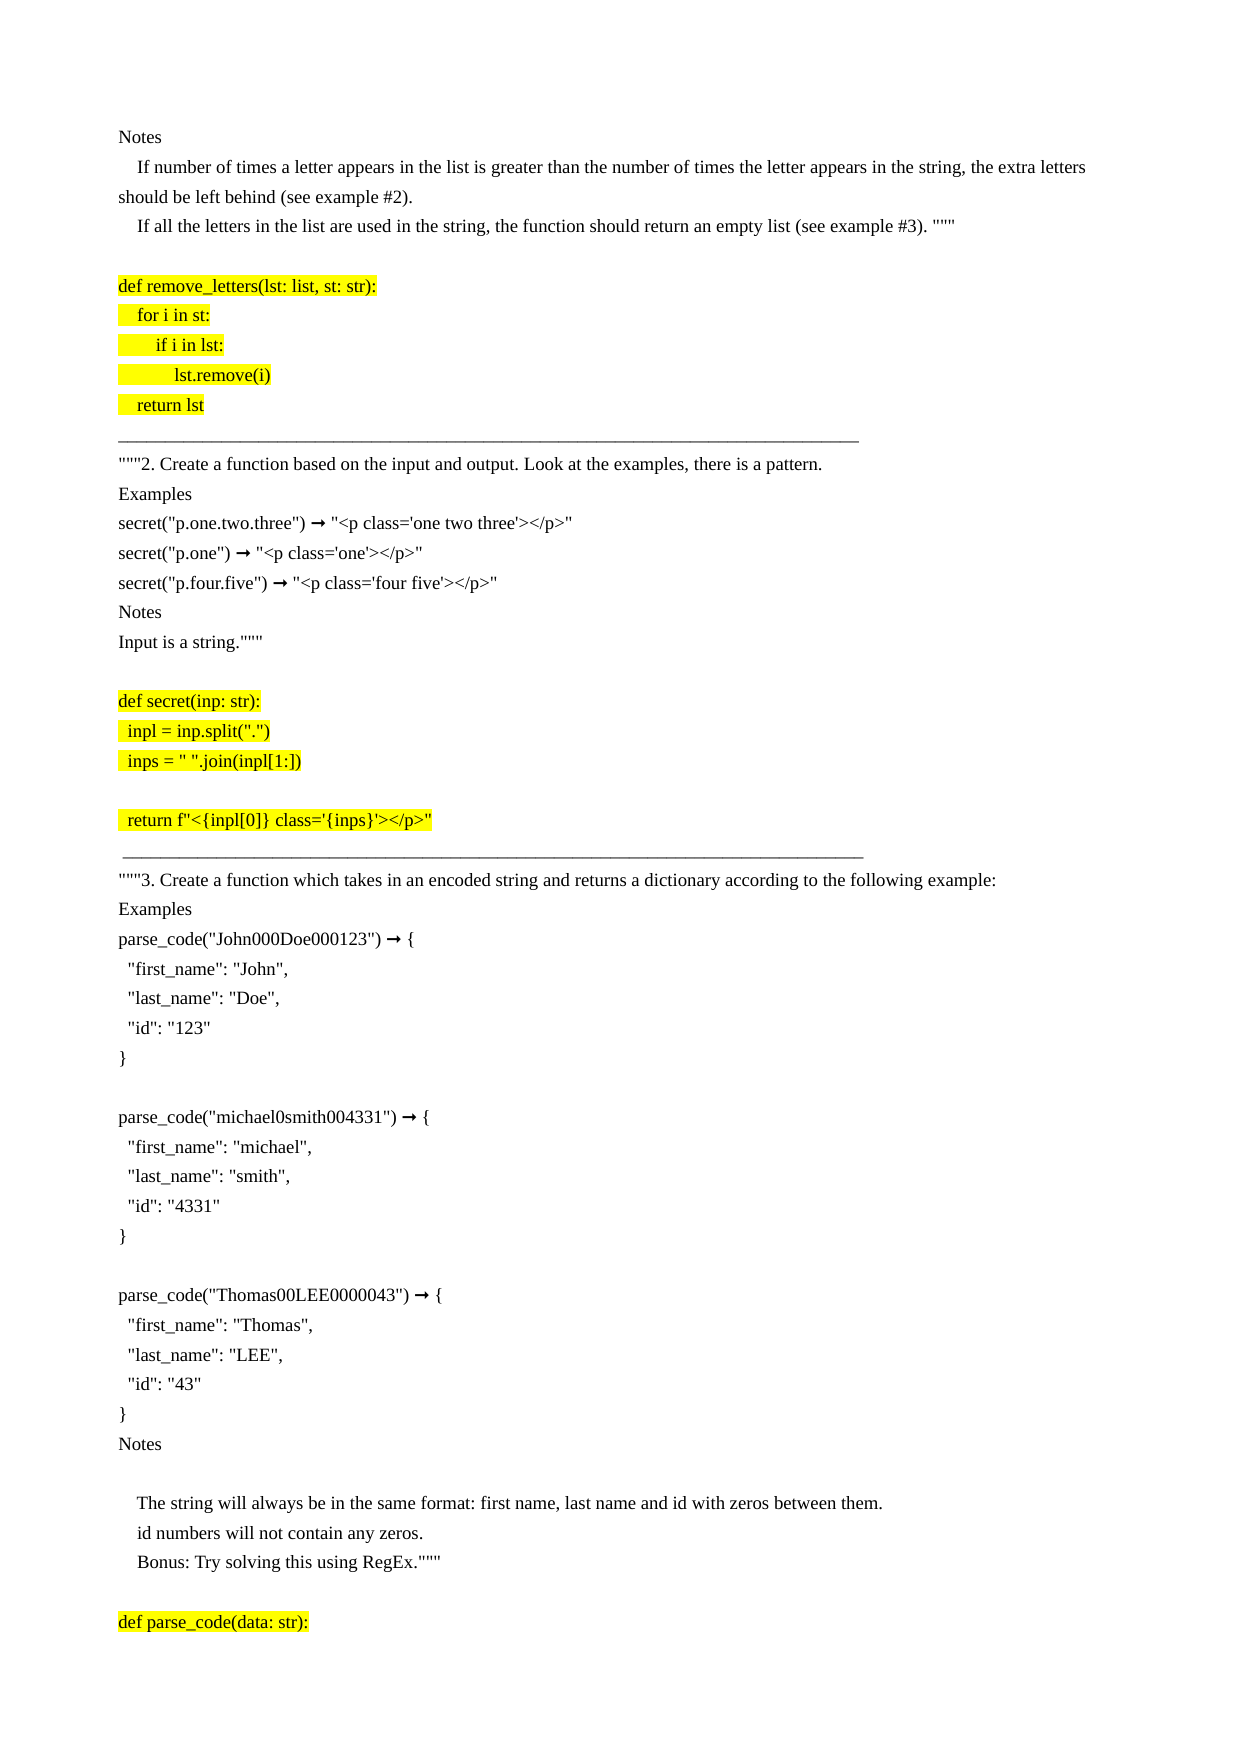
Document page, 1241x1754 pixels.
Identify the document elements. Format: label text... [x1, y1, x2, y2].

text "first_name": "Thomas", [118, 1306, 1122, 1335]
text parse_code("Thomas00LEE0000043") ➞ { [118, 1276, 1122, 1306]
text If number of times a letter appears in the list is greater than the number of times the letter appears in the string, the extra letters should be left behind (see example #2). [118, 148, 1122, 207]
text return lst [118, 385, 1122, 415]
text } [118, 1038, 1122, 1068]
text The string will always be in the same format: first name, last name and id with zeros between them. [118, 1484, 1122, 1513]
text Examples [118, 890, 1122, 920]
text Notes [118, 593, 1122, 623]
text "id": "43" [118, 1365, 1122, 1395]
text Notes [118, 1424, 1122, 1454]
text """2. Create a function based on the input and output. Look at the examples, there is a pattern. [118, 445, 1122, 474]
text lst.remove(i) [118, 356, 1122, 385]
text inpl = inp.split(".") [118, 712, 1122, 742]
text If all the letters in the list are used in the string, the function should return an empty list (see example #3). """ [118, 207, 1122, 237]
text secret("p.four.five") ➞ "<p class='four five'></p>" [118, 563, 1122, 593]
text Input is a string.""" [118, 623, 1122, 652]
text } [118, 1217, 1122, 1246]
text Examples [118, 474, 1122, 504]
text Bonus: Try solving this using RegEx.""" [118, 1543, 1122, 1573]
text parse_code("michael0smith004331") ➞ { [118, 1098, 1122, 1127]
text def parse_code(data: str): [118, 1602, 1122, 1632]
text Notes [118, 118, 1122, 148]
text return f"<{inpl[0]} class='{inps}'></p>" [118, 801, 1122, 831]
text _______________________________________________________________________________ [118, 831, 1122, 860]
text "id": "4331" [118, 1187, 1122, 1217]
text "last_name": "Doe", [118, 979, 1122, 1009]
text } [118, 1395, 1122, 1424]
text "last_name": "LEE", [118, 1335, 1122, 1365]
text if i in lst: [118, 326, 1122, 356]
text for i in st: [118, 296, 1122, 326]
text "first_name": "michael", [118, 1127, 1122, 1157]
text _______________________________________________________________________________ [118, 415, 1122, 445]
text """3. Create a function which takes in an encoded string and returns a dictionary according to the following example: [118, 860, 1122, 890]
text "first_name": "John", [118, 949, 1122, 979]
text parse_code("John000Doe000123") ➞ { [118, 920, 1122, 949]
text secret("p.one.two.three") ➞ "<p class='one two three'></p>" [118, 504, 1122, 534]
text "last_name": "smith", [118, 1157, 1122, 1187]
text def remove_letters(lst: list, st: str): [118, 267, 1122, 296]
text def secret(inp: str): [118, 682, 1122, 712]
text inps = " ".join(inpl[1:]) [118, 742, 1122, 771]
text id numbers will not contain any zeros. [118, 1513, 1122, 1543]
text "id": "123" [118, 1009, 1122, 1038]
text secret("p.one") ➞ "<p class='one'></p>" [118, 534, 1122, 563]
